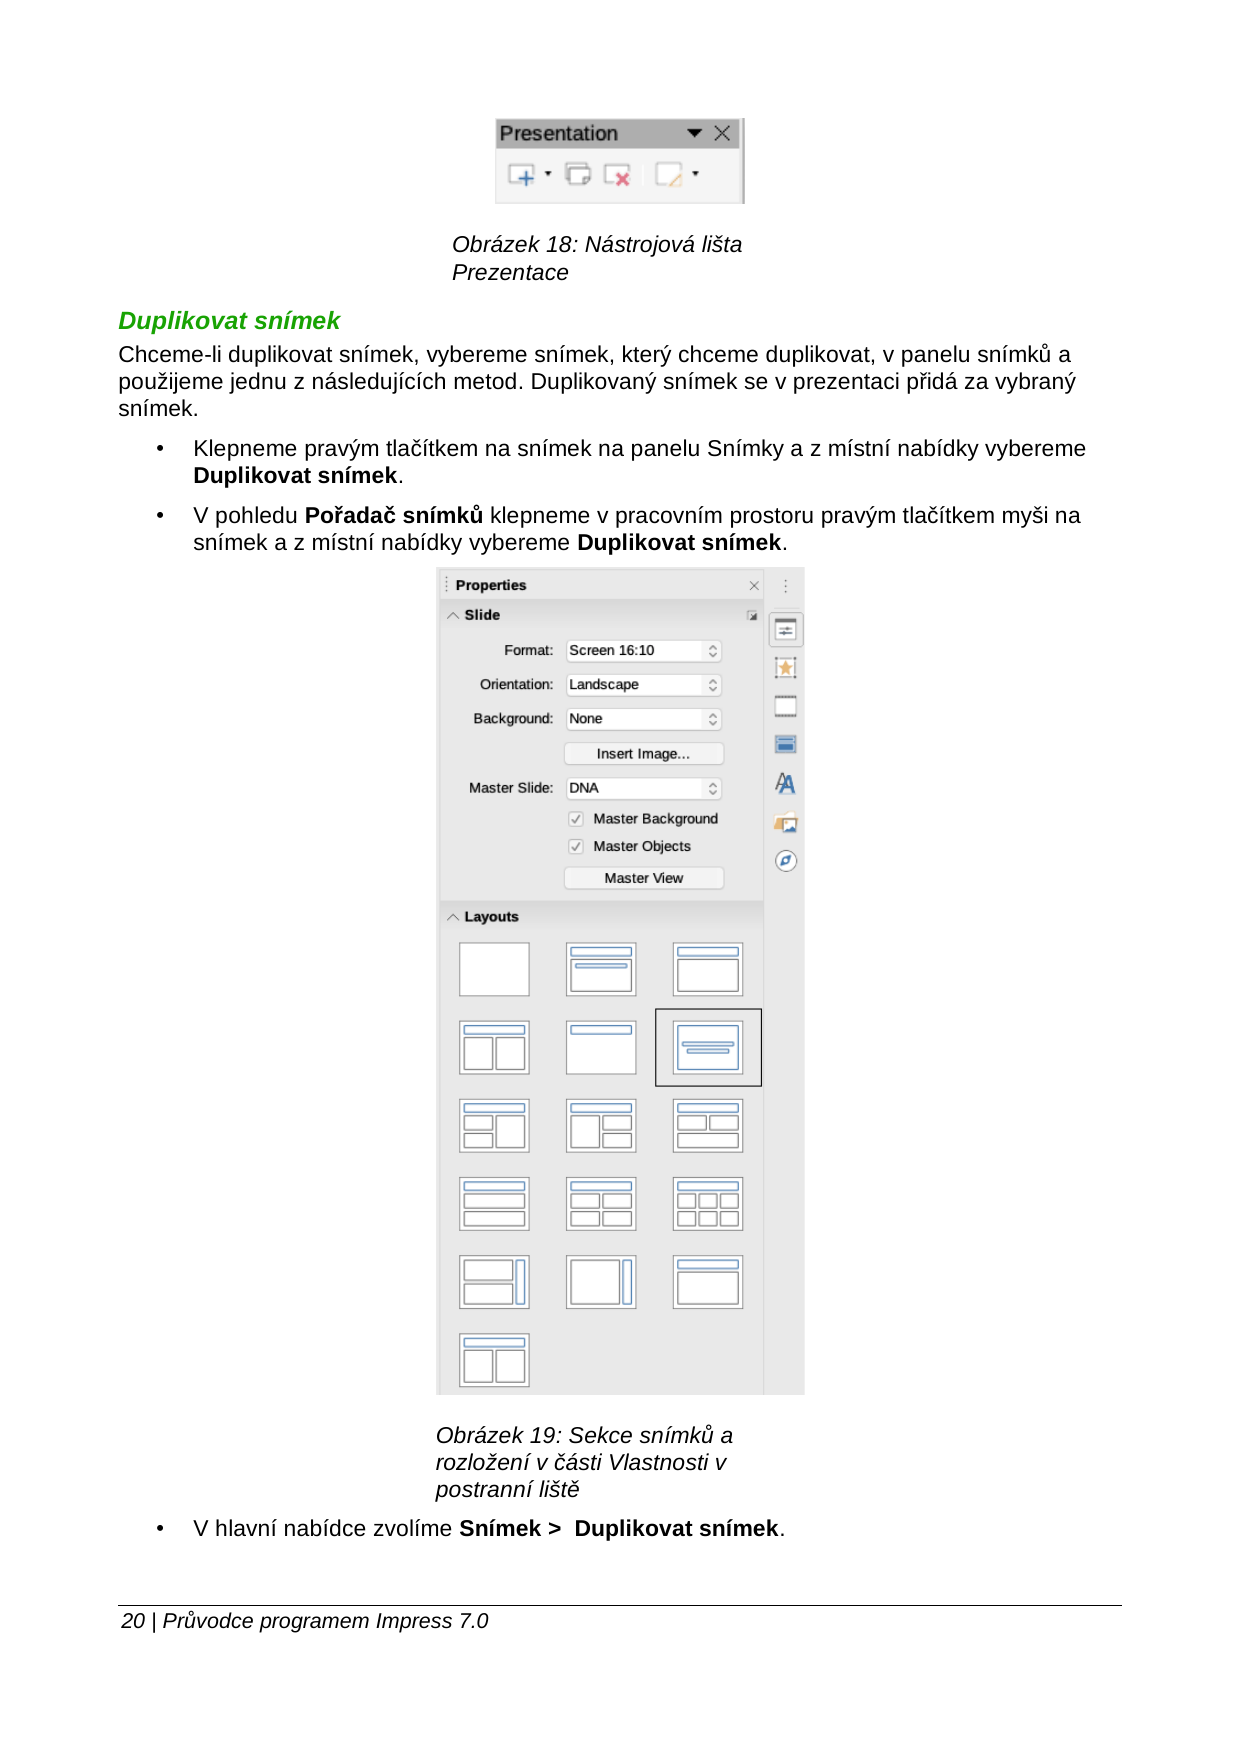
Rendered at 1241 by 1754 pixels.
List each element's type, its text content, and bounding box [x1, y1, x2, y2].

picture [435, 567, 805, 1395]
picture [495, 118, 745, 204]
text Obrázek 19: Sekce snímků a rozložení v části Vlastnosti v postranní liště [436, 1395, 805, 1503]
text Obrázek 18: Nástrojová lišta Prezentace [452, 118, 788, 285]
text Chceme-li duplikovat snímek, vybereme snímek, který chceme duplikovat, v panelu snímků a použijeme jednu z následujících metod. Duplikovaný snímek se v prezentaci přidá za vybraný snímek. [118, 341, 1122, 422]
subtitle Duplikovat snímek [118, 306, 1122, 334]
list Klepneme pravým tlačítkem na snímek na panelu Snímky a z místní nabídky vybereme Duplikovat snímek. [156, 434, 1122, 488]
list V pohledu Pořadač snímků klepneme v pracovním prostoru pravým tlačítkem myši na snímek a z místní nabídky vybereme Duplikovat snímek. [156, 501, 1122, 555]
list V hlavní nabídce zvolíme Snímek > Duplikovat snímek. [156, 1515, 1122, 1542]
